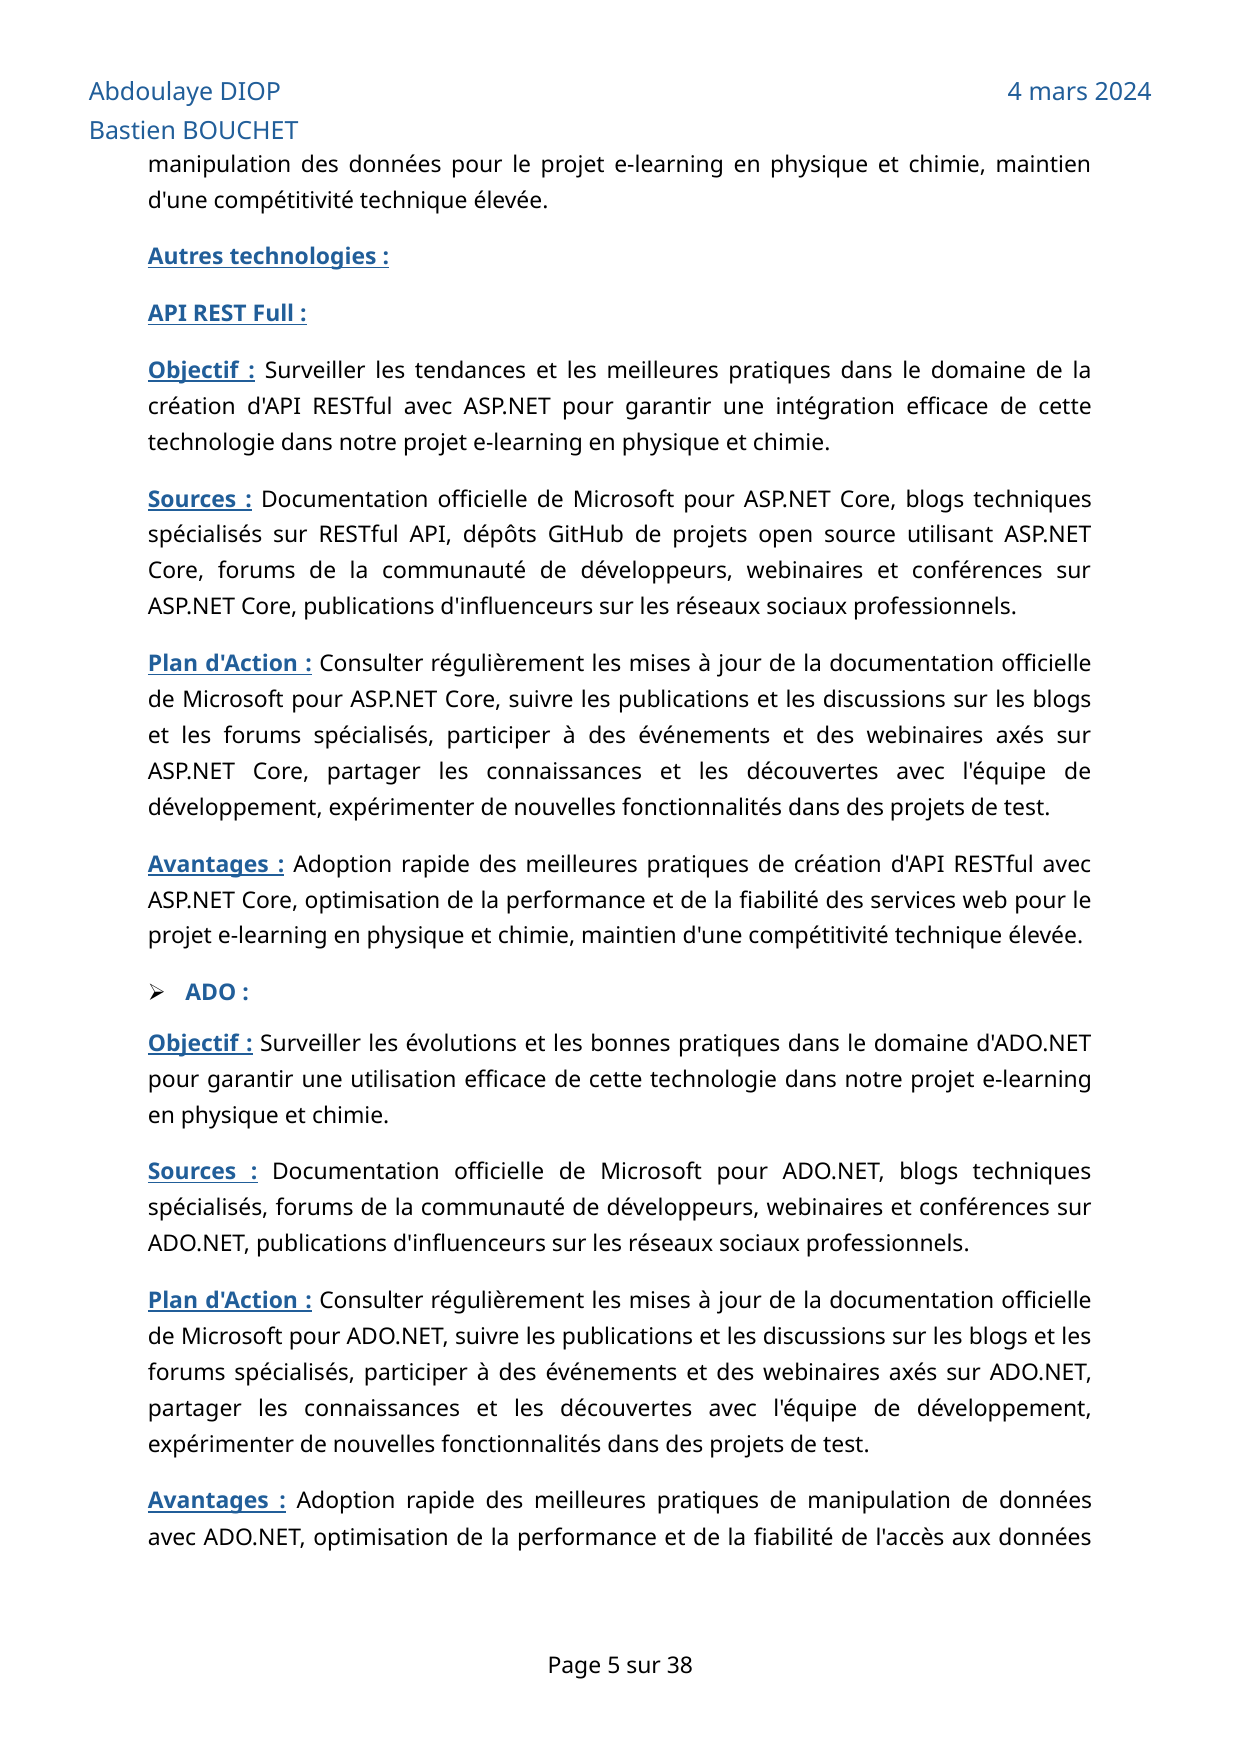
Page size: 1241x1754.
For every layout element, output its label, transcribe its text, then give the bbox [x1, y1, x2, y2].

text Autres technologies : [148, 240, 1093, 272]
text Objectif : Surveiller les évolutions et les bonnes pratiques dans le domaine d'ADO.NET pour garantir une utilisation efficace de cette technologie dans notre projet e-learning en physique et chimie. [148, 1027, 1093, 1130]
text API REST Full : [148, 297, 1093, 328]
text Avantages : Adoption rapide des meilleures pratiques de manipulation de données avec ADO.NET, optimisation de la performance et de la fiabilité de l'accès aux données [148, 1484, 1093, 1552]
text Plan d'Action : Consulter régulièrement les mises à jour de la documentation officielle de Microsoft pour ADO.NET, suivre les publications et les discussions sur les blogs et les forums spécialisés, participer à des événements et des webinaires axés sur ADO.NET, partager les connaissances et les découvertes avec l'équipe de développement, expérimenter de nouvelles fonctionnalités dans des projets de test. [148, 1284, 1093, 1459]
text Plan d'Action : Consulter régulièrement les mises à jour de la documentation officielle de Microsoft pour ASP.NET Core, suivre les publications et les discussions sur les blogs et les forums spécialisés, participer à des événements et des webinaires axés sur ASP.NET Core, partager les connaissances et les découvertes avec l'équipe de développement, expérimenter de nouvelles fonctionnalités dans des projets de test. [148, 647, 1093, 822]
text Sources : Documentation officielle de Microsoft pour ADO.NET, blogs techniques spécialisés, forums de la communauté de développeurs, webinaires et conférences sur ADO.NET, publications d'influenceurs sur les réseaux sociaux professionnels. [148, 1155, 1093, 1258]
text Objectif : Surveiller les tendances et les meilleures pratiques dans le domaine de la création d'API RESTful avec ASP.NET pour garantir une intégration efficace de cette technologie dans notre projet e-learning en physique et chimie. [148, 354, 1093, 457]
list ADO : [148, 976, 1093, 1007]
text manipulation des données pour le projet e-learning en physique et chimie, maintien d'une compétitivité technique élevée. [148, 148, 1093, 215]
text Avantages : Adoption rapide des meilleures pratiques de création d'API RESTful avec ASP.NET Core, optimisation de la performance et de la fiabilité des services web pour le projet e-learning en physique et chimie, maintien d'une compétitivité technique élevée. [148, 848, 1093, 951]
text Sources : Documentation officielle de Microsoft pour ASP.NET Core, blogs techniques spécialisés sur RESTful API, dépôts GitHub de projets open source utilisant ASP.NET Core, forums de la communauté de développeurs, webinaires et conférences sur ASP.NET Core, publications d'influenceurs sur les réseaux sociaux professionnels. [148, 482, 1093, 622]
